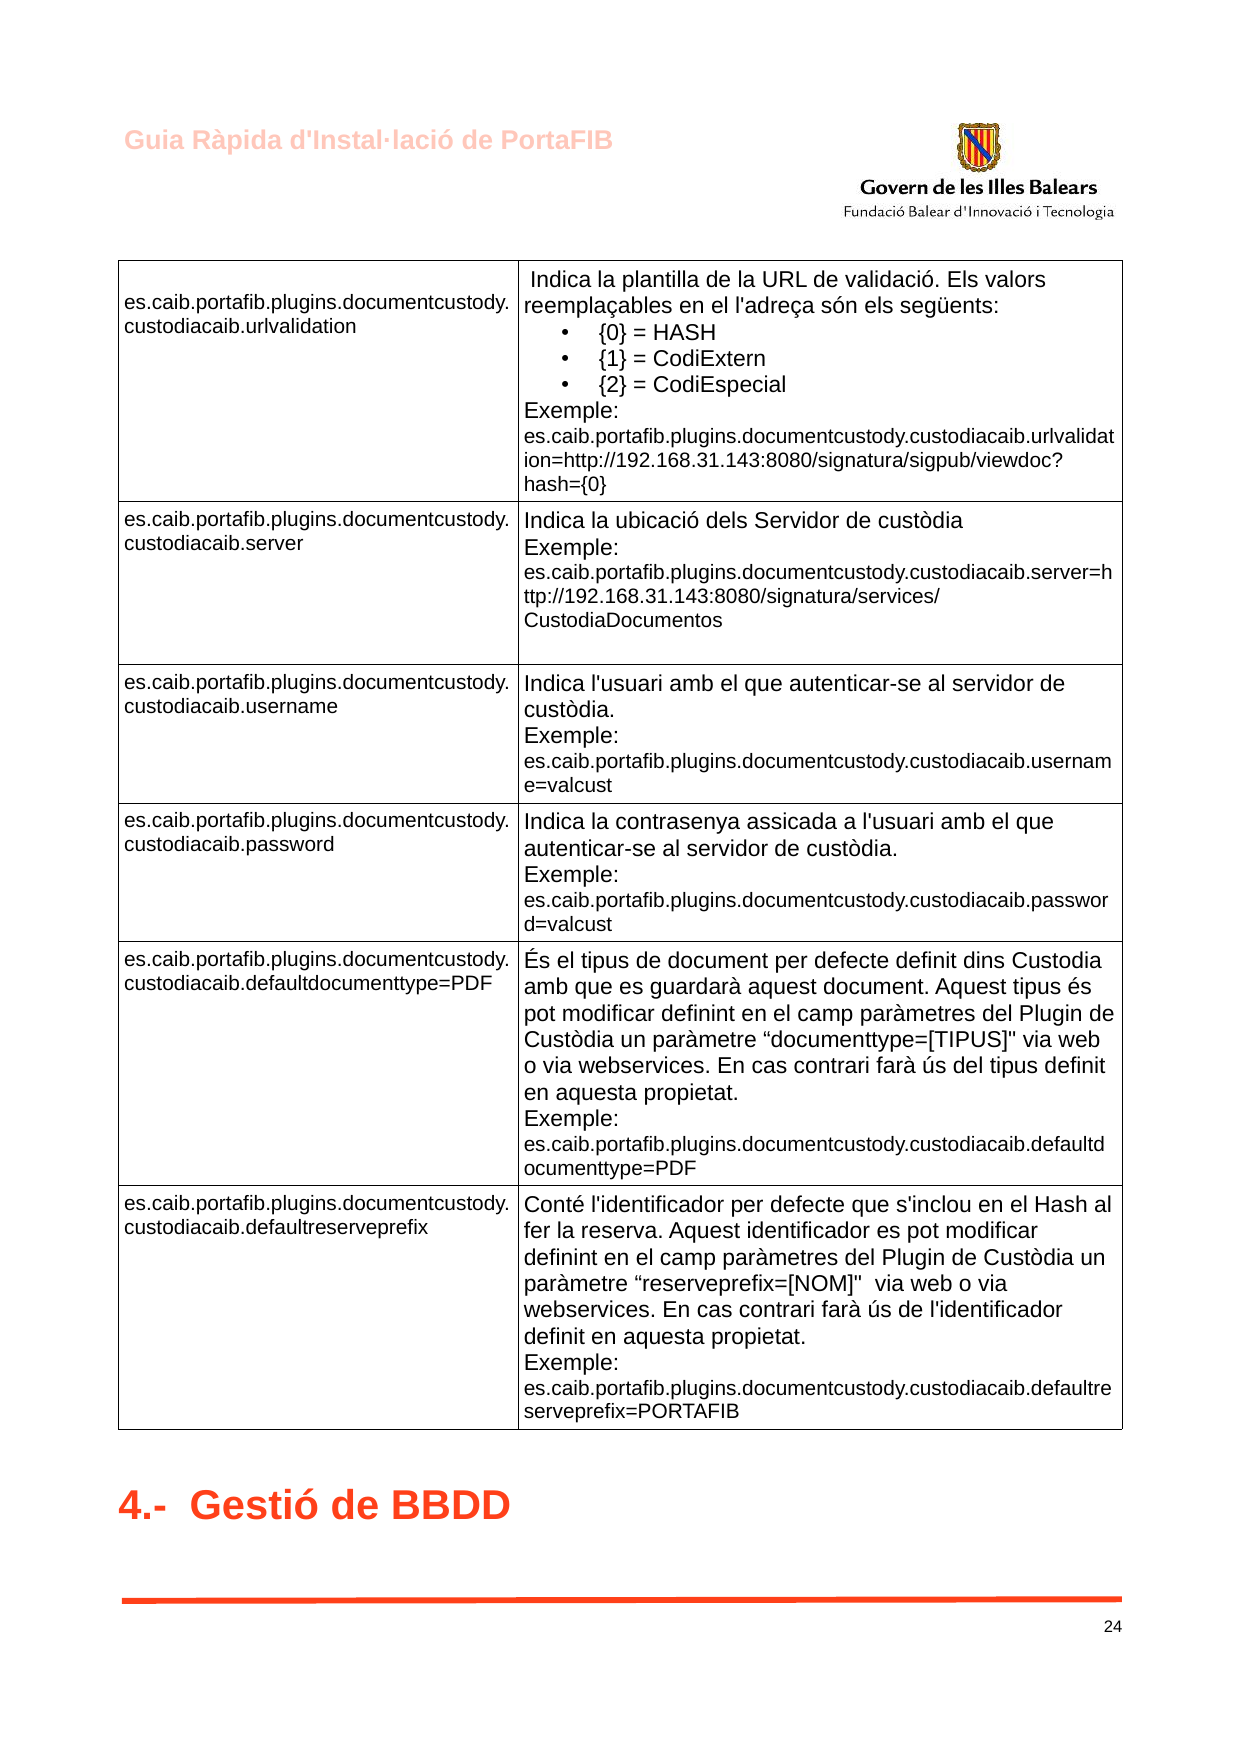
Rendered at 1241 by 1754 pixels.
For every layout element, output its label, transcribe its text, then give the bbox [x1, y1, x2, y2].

table_cell És el tipus de document per defecte definit dins Custodia amb que es guardarà aquest document. Aquest tipus és pot modificar definint en el camp paràmetres del Plugin de Custòdia un paràmetre “documenttype=[TIPUS]" via web o via webservices. En cas contrari farà ús del tipus definit en aquesta propietat. Exemple: es.caib.portafib.plugins.documentcustody.custodiacaib.defaultdocumenttype=PDF [519, 942, 1122, 1185]
table_header es.caib.portafib.plugins.documentcustody.custodiacaib.urlvalidation [119, 261, 518, 501]
subtitle Gestió de BBDD [118, 1480, 1122, 1528]
table_cell Indica la contrasenya assicada a l'usuari amb el que autenticar-se al servidor de custòdia. Exemple: es.caib.portafib.plugins.documentcustody.custodiacaib.password=valcust [519, 804, 1122, 941]
table_cell Conté l'identificador per defecte que s'inclou en el Hash al fer la reserva. Aquest identificador es pot modificar definint en el camp paràmetres del Plugin de Custòdia un paràmetre “reserveprefix=[NOM]" via web o via webservices. En cas contrari farà ús de l'identificador definit en aquesta propietat. Exemple: es.caib.portafib.plugins.documentcustody.custodiacaib.defaultreserveprefix=PORTAFIB [519, 1186, 1122, 1429]
table_cell es.caib.portafib.plugins.documentcustody.custodiacaib.defaultdocumenttype=PDF [119, 942, 518, 1185]
table_cell Indica l'usuari amb el que autenticar-se al servidor de custòdia. Exemple: es.caib.portafib.plugins.documentcustody.custodiacaib.username=valcust [519, 665, 1122, 802]
table_cell es.caib.portafib.plugins.documentcustody.custodiacaib.server [119, 502, 518, 664]
table_header Indica la plantilla de la URL de validació. Els valors reemplaçables en el l'adreça són els següents: {0} = HASH {1} = CodiExtern {2} = CodiEspecial Exemple: es.caib.portafib.plugins.documentcustody.custodiacaib.urlvalidation=http://192.168.31.143:8080/signatura/sigpub/viewdoc?hash={0} [519, 261, 1122, 501]
table_cell es.caib.portafib.plugins.documentcustody.custodiacaib.username [119, 665, 518, 802]
table_cell es.caib.portafib.plugins.documentcustody.custodiacaib.defaultreserveprefix [119, 1186, 518, 1429]
table_cell Indica la ubicació dels Servidor de custòdia Exemple: es.caib.portafib.plugins.documentcustody.custodiacaib.server=http://192.168.31.143:8080/signatura/services/CustodiaDocumentos [519, 502, 1122, 664]
table_cell es.caib.portafib.plugins.documentcustody.custodiacaib.password [119, 804, 518, 941]
picture [840, 123, 1117, 220]
